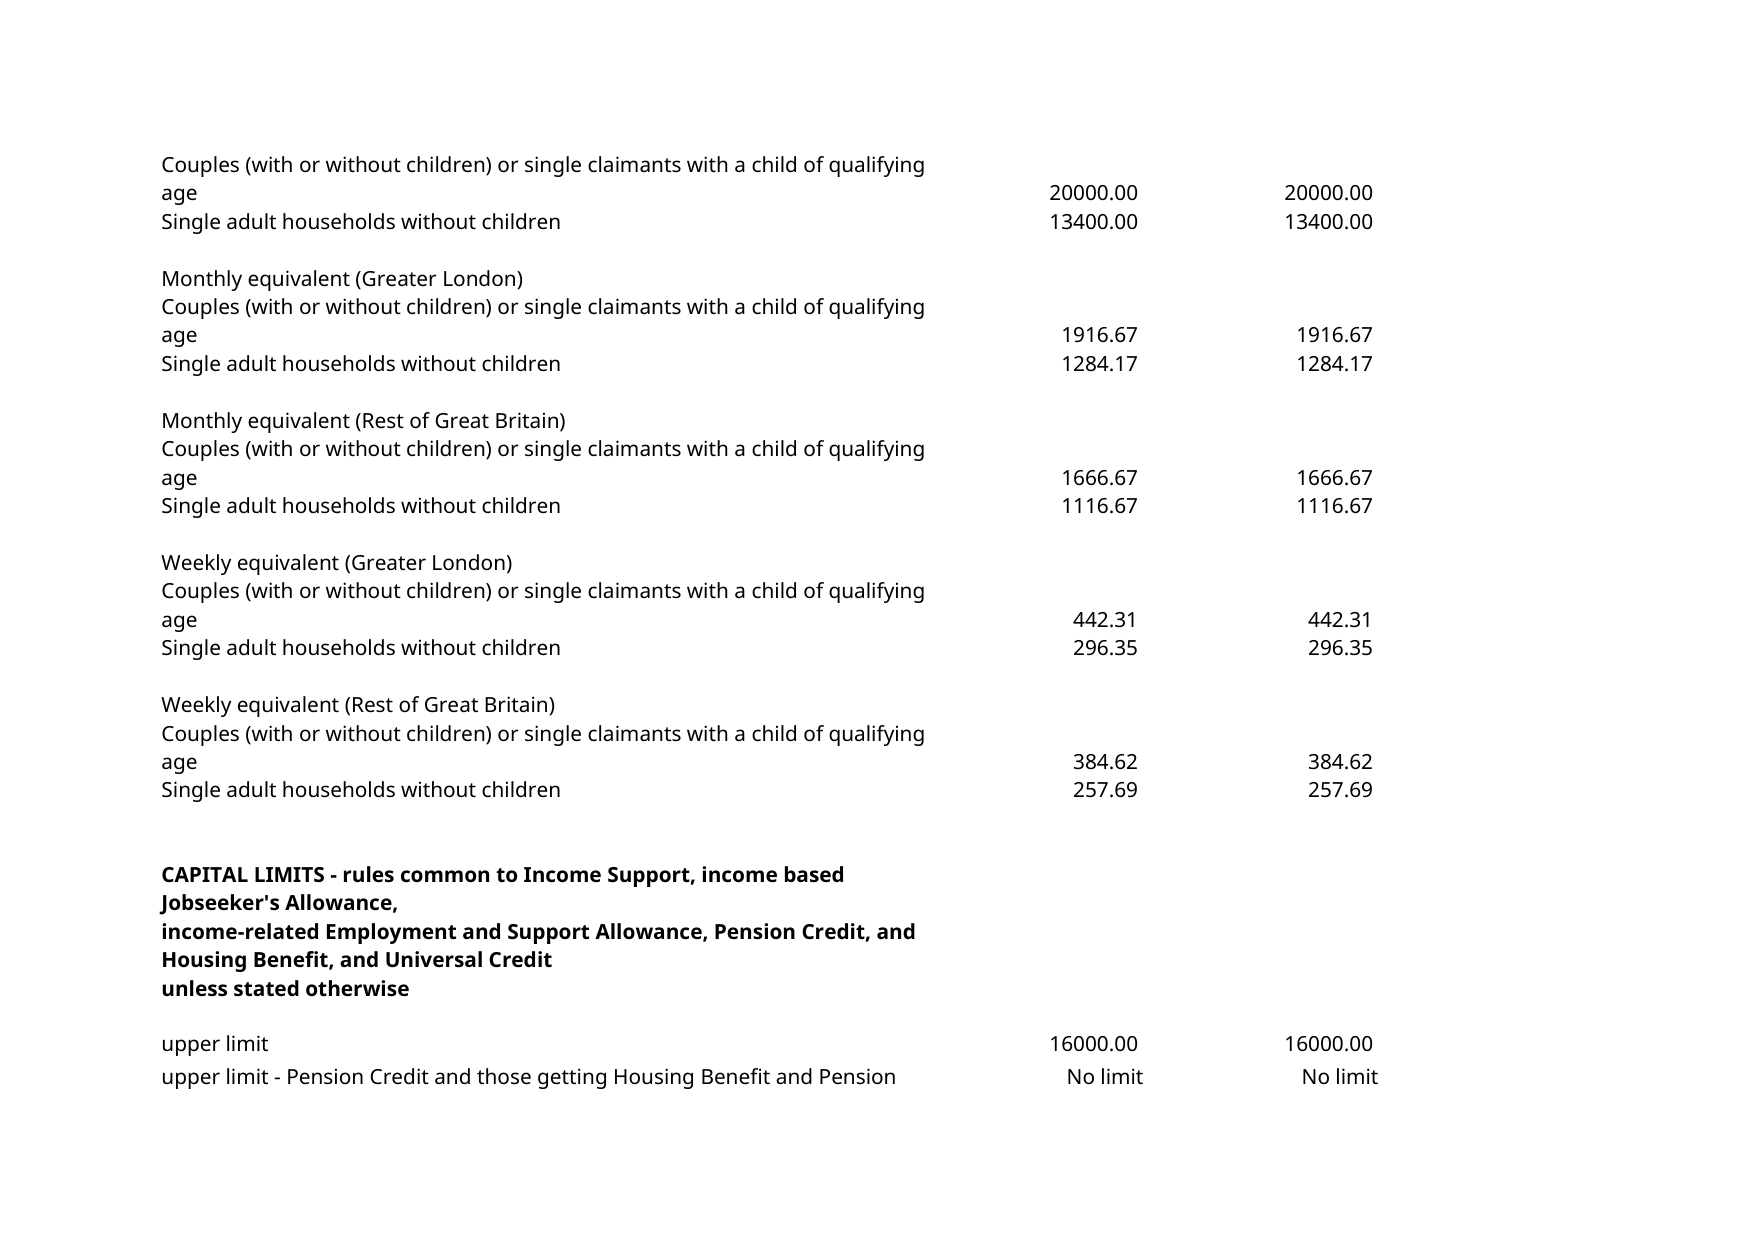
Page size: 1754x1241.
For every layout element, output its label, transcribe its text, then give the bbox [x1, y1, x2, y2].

table_cell [1155, 378, 1389, 406]
table_cell [938, 804, 1154, 832]
table_cell [938, 860, 1154, 917]
table_cell 384.62 [1155, 719, 1389, 776]
table_cell [938, 690, 1154, 719]
table_cell unless stated otherwise [150, 974, 938, 1002]
table_cell 442.31 [938, 577, 1154, 633]
table_cell 20000.00 [938, 150, 1154, 207]
table_cell [150, 804, 938, 832]
table_cell [938, 378, 1154, 406]
table_cell [1155, 833, 1389, 860]
table_cell Weekly equivalent (Rest of Great Britain) [150, 690, 938, 719]
table_cell [150, 520, 938, 548]
table_cell [150, 378, 938, 406]
table_cell [938, 833, 1154, 860]
table_cell 257.69 [938, 776, 1154, 804]
table_cell [1155, 235, 1389, 264]
table_cell income-related Employment and Support Allowance, Pension Credit, and Housing Benefit, and Universal Credit [150, 917, 938, 974]
table_cell 1284.17 [1155, 349, 1389, 377]
table_cell Couples (with or without children) or single claimants with a child of qualifying age [150, 434, 938, 491]
table_cell CAPITAL LIMITS - rules common to Income Support, income based Jobseeker's Allowance, [150, 860, 938, 917]
table_cell No limit [938, 1058, 1154, 1090]
table_cell 442.31 [1155, 577, 1389, 633]
table_cell [1155, 406, 1389, 434]
table_cell [1155, 264, 1389, 292]
table_cell Monthly equivalent (Rest of Great Britain) [150, 406, 938, 434]
table_cell 1666.67 [938, 434, 1154, 491]
table_cell Single adult households without children [150, 776, 938, 804]
table_cell Single adult households without children [150, 207, 938, 235]
table_cell 296.35 [938, 634, 1154, 662]
table_cell 384.62 [938, 719, 1154, 776]
table_cell 20000.00 [1155, 150, 1389, 207]
table_cell Couples (with or without children) or single claimants with a child of qualifying age [150, 292, 938, 349]
table_cell Single adult households without children [150, 349, 938, 377]
table_cell [150, 833, 938, 860]
table_cell 1116.67 [938, 491, 1154, 520]
table_cell 296.35 [1155, 634, 1389, 662]
table_cell 257.69 [1155, 776, 1389, 804]
table_cell 1284.17 [938, 349, 1154, 377]
table_cell 1916.67 [938, 292, 1154, 349]
table_cell [938, 1002, 1154, 1029]
table_cell Couples (with or without children) or single claimants with a child of qualifying age [150, 150, 938, 207]
table_cell [1155, 804, 1389, 832]
table_cell 16000.00 [938, 1030, 1154, 1058]
table_cell [1155, 520, 1389, 548]
table_cell upper limit - Pension Credit and those getting Housing Benefit and Pension [150, 1058, 938, 1090]
table_cell Couples (with or without children) or single claimants with a child of qualifying age [150, 719, 938, 776]
table_cell [938, 974, 1154, 1002]
table_cell Single adult households without children [150, 491, 938, 520]
table_cell [1155, 1002, 1389, 1029]
table_cell [938, 235, 1154, 264]
table_cell [1155, 974, 1389, 1002]
table_cell No limit [1155, 1058, 1389, 1090]
table_cell Weekly equivalent (Greater London) [150, 548, 938, 577]
table_cell [938, 520, 1154, 548]
table_cell [1155, 548, 1389, 577]
table_cell [938, 917, 1154, 974]
table_cell upper limit [150, 1030, 938, 1058]
table_cell 1666.67 [1155, 434, 1389, 491]
table_cell [150, 662, 938, 690]
table_cell [1155, 690, 1389, 719]
table_cell 13400.00 [1155, 207, 1389, 235]
table_cell 13400.00 [938, 207, 1154, 235]
table_cell Couples (with or without children) or single claimants with a child of qualifying age [150, 577, 938, 633]
table_cell 1116.67 [1155, 491, 1389, 520]
table_cell [938, 548, 1154, 577]
table_cell Monthly equivalent (Greater London) [150, 264, 938, 292]
table_cell [938, 264, 1154, 292]
table_cell 16000.00 [1155, 1030, 1389, 1058]
table_cell [150, 235, 938, 264]
table_cell 1916.67 [1155, 292, 1389, 349]
table_cell [938, 662, 1154, 690]
table_cell [1155, 860, 1389, 917]
table_cell [1155, 662, 1389, 690]
table_cell [938, 406, 1154, 434]
table_cell [150, 1002, 938, 1029]
table_cell Single adult households without children [150, 634, 938, 662]
table_cell [1155, 917, 1389, 974]
